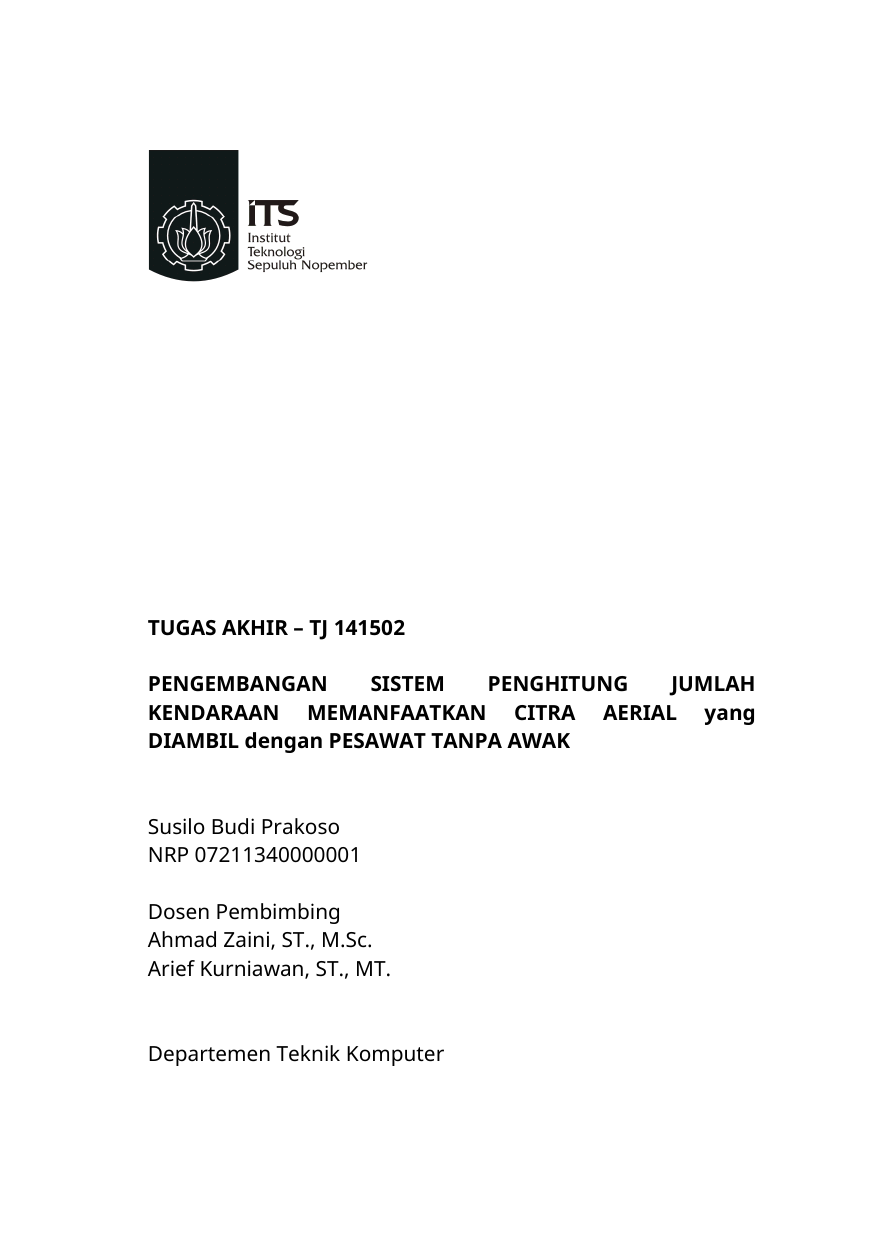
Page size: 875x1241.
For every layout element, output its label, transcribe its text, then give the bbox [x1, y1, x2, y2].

subtitle Dosen Pembimbing [148, 897, 756, 926]
subtitle TUGAS AKHIR – TJ 141502 [148, 613, 756, 641]
picture [105, 129, 406, 305]
subtitle Susilo Budi Prakoso [148, 812, 756, 840]
subtitle Departemen Teknik Komputer [148, 1039, 756, 1068]
text Arief Kurniawan, ST., MT. [148, 954, 756, 982]
text NRP 07211340000001 [148, 840, 756, 869]
text Ahmad Zaini, ST., M.Sc. [148, 926, 756, 954]
text PENGEMBANGAN SISTEM PENGHITUNG JUMLAH KENDARAAN MEMANFAATKAN CITRA AERIAL yang DIAMBIL dengan PESAWAT TANPA AWAK [148, 669, 756, 755]
